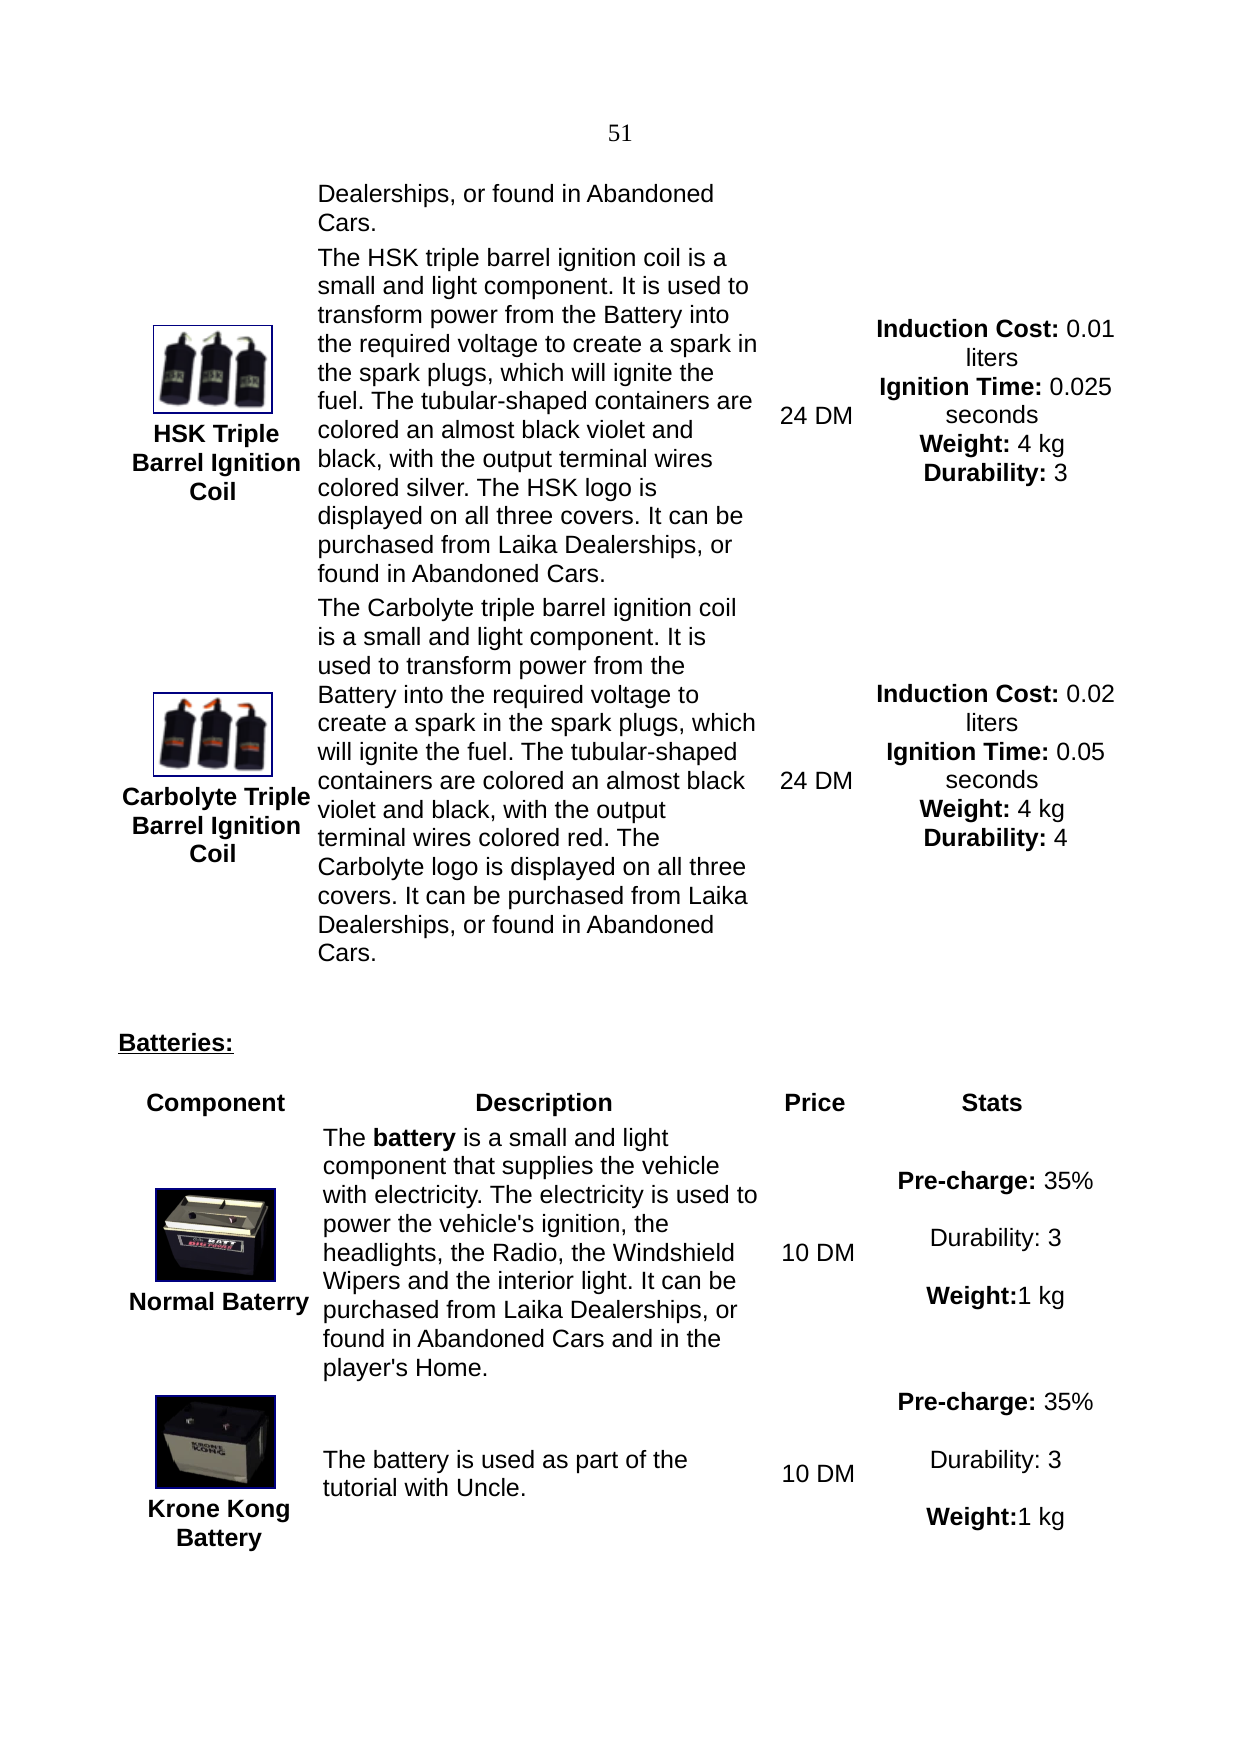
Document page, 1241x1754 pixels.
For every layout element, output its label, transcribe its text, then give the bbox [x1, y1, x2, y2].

table_cell Krone Kong Battery [118, 1384, 320, 1563]
table_header Induction Cost: 0.01 liters Ignition Time: 0.025 seconds Weight: 4 kg Durability: 3 [868, 240, 1123, 591]
table_header Component [118, 1085, 320, 1120]
table_header Stats [868, 1085, 1123, 1120]
table_header HSK Triple Barrel Ignition Coil [118, 240, 314, 591]
table_cell 10 DM [768, 1384, 868, 1563]
table_cell The battery is a small and light component that supplies the vehicle with electricity. The electricity is used to power the vehicle's ignition, the headlights, the Radio, the Windshield Wipers and the interior light. It can be purchased from Laika Dealerships, or found in Abandoned Cars and in the player's Home. [320, 1120, 768, 1384]
table_cell Induction Cost: 0.02 liters Ignition Time: 0.05 seconds Weight: 4 kg Durability: 4 [868, 591, 1123, 970]
table_header 24 DM [764, 240, 868, 591]
table_cell Carbolyte Triple Barrel Ignition Coil [118, 591, 314, 970]
text Batteries: [118, 1028, 1122, 1056]
table_cell The Carbolyte triple barrel ignition coil is a small and light component. It is used to transform power from the Battery into the required voltage to create a spark in the spark plugs, which will ignite the fuel. The tubular-shaped containers are colored an almost black violet and black, with the output terminal wires colored red. The Carbolyte logo is displayed on all three covers. It can be purchased from Laika Dealerships, or found in Abandoned Cars. [314, 591, 764, 970]
table_cell The battery is used as part of the tutorial with Uncle. [320, 1384, 768, 1563]
table_cell 24 DM [764, 591, 868, 970]
table_header [118, 176, 314, 240]
picture [154, 694, 271, 775]
table_cell 10 DM [768, 1120, 868, 1384]
picture [154, 326, 271, 412]
picture [157, 1397, 274, 1487]
table_header [868, 176, 1123, 240]
table_header [764, 176, 868, 240]
picture [157, 1190, 274, 1280]
table_cell Normal Baterry [118, 1120, 320, 1384]
table_cell Pre-charge: 35% Durability: 3 Weight:1 kg [868, 1384, 1123, 1563]
table_header Dealerships, or found in Abandoned Cars. [314, 176, 764, 240]
table_header Price [768, 1085, 868, 1120]
table_cell Pre-charge: 35% Durability: 3 Weight:1 kg [868, 1120, 1123, 1384]
table_header The HSK triple barrel ignition coil is a small and light component. It is used to transform power from the Battery into the required voltage to create a spark in the spark plugs, which will ignite the fuel. The tubular-shaped containers are colored an almost black violet and black, with the output terminal wires colored silver. The HSK logo is displayed on all three covers. It can be purchased from Laika Dealerships, or found in Abandoned Cars. [314, 240, 764, 591]
table_header Description [320, 1085, 768, 1120]
